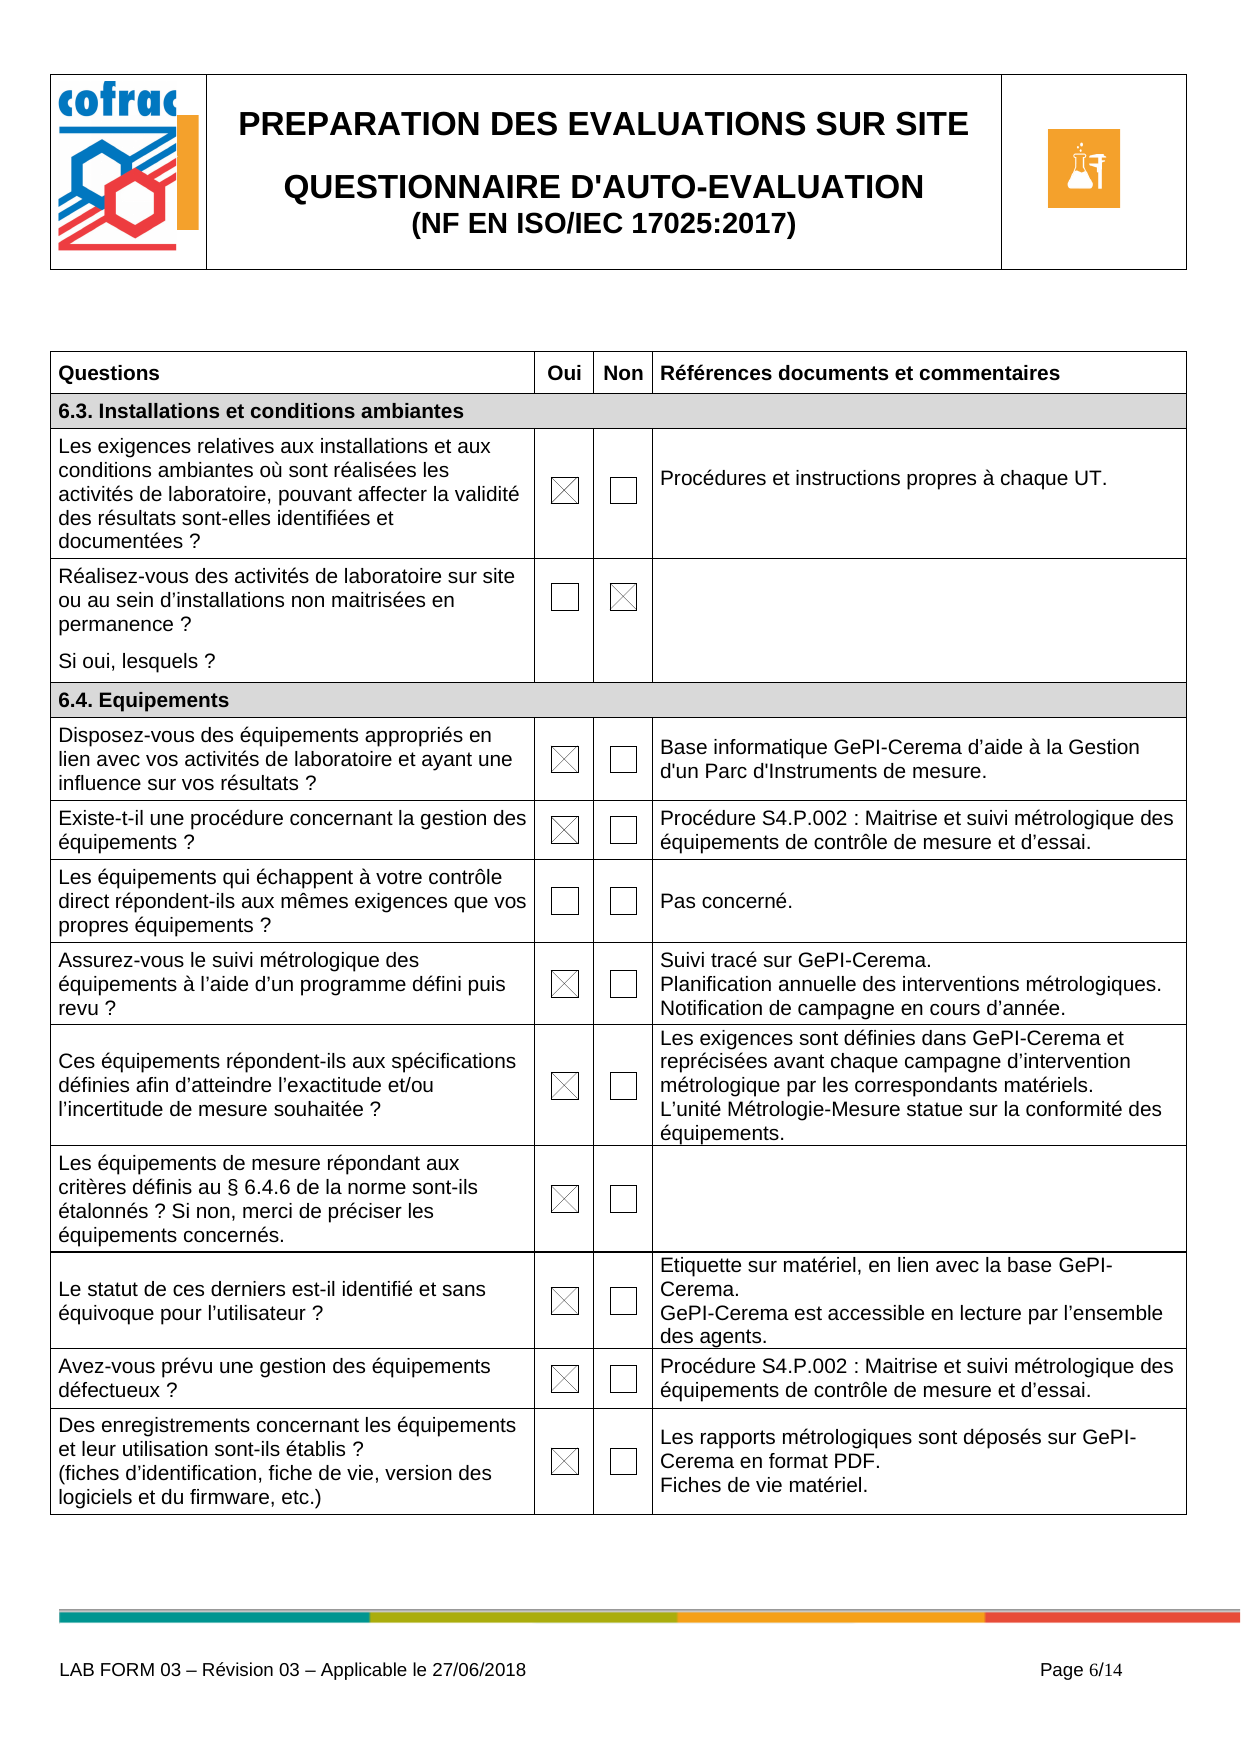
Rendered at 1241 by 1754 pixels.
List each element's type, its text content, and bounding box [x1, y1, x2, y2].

table_cell Procédure S4.P.002 : Maitrise et suivi métrologique des équipements de contrôle de mesure et d’essai. [653, 1349, 1186, 1407]
table_cell Des enregistrements concernant les équipements et leur utilisation sont-ils établis ? (fiches d’identification, fiche de vie, version des logiciels et du firmware, etc.) [51, 1409, 534, 1514]
table_cell [594, 718, 652, 800]
picture [59, 1609, 1241, 1624]
table_cell 6.4. Equipements [51, 683, 1186, 717]
table_cell [535, 640, 593, 682]
table_cell [535, 559, 593, 640]
table_cell [594, 801, 652, 859]
table_cell Existe-t-il une procédure concernant la gestion des équipements ? [51, 801, 534, 859]
table_cell Les exigences sont définies dans GePI-Cerema et reprécisées avant chaque campagne d’intervention métrologique par les correspondants matériels. L’unité Métrologie-Mesure statue sur la conformité des équipements. [653, 1025, 1186, 1145]
table_cell [594, 1253, 652, 1348]
table_cell [653, 1146, 1186, 1251]
table_cell Les équipements de mesure répondant aux critères définis au § 6.4.6 de la norme sont-ils étalonnés ? Si non, merci de préciser les équipements concernés. [51, 1146, 534, 1251]
table_cell Les rapports métrologiques sont déposés sur GePI-Cerema en format PDF. Fiches de vie matériel. [653, 1409, 1186, 1514]
table_cell Le statut de ces derniers est-il identifié et sans équivoque pour l’utilisateur ? [51, 1253, 534, 1348]
table_cell Etiquette sur matériel, en lien avec la base GePI-Cerema. GePI-Cerema est accessible en lecture par l’ensemble des agents. [653, 1253, 1186, 1348]
table_cell [535, 801, 593, 859]
table_cell [535, 429, 593, 558]
table_cell [594, 559, 652, 640]
table_cell Disposez-vous des équipements appropriés en lien avec vos activités de laboratoire et ayant une influence sur vos résultats ? [51, 718, 534, 800]
table_cell [535, 860, 593, 942]
table_cell [594, 1409, 652, 1514]
table_cell [535, 1025, 593, 1145]
table_cell Si oui, lesquels ? [51, 640, 534, 682]
table_header Questions [51, 352, 534, 393]
table_cell Assurez-vous le suivi métrologique des équipements à l’aide d’un programme défini puis revu ? [51, 943, 534, 1024]
table_cell [535, 1409, 593, 1514]
picture [1046, 129, 1121, 208]
table_header Références documents et commentaires [653, 352, 1186, 393]
table_cell Procédure S4.P.002 : Maitrise et suivi métrologique des équipements de contrôle de mesure et d’essai. [653, 801, 1186, 859]
table_cell [594, 429, 652, 558]
table_header Oui [535, 352, 593, 393]
table_cell Procédures et instructions propres à chaque UT. [653, 429, 1186, 558]
table_cell [594, 860, 652, 942]
table_cell [653, 640, 1186, 682]
table_cell [594, 1025, 652, 1145]
table_cell Suivi tracé sur GePI-Cerema. Planification annuelle des interventions métrologiques. Notification de campagne en cours d’année. [653, 943, 1186, 1024]
table_cell [535, 1253, 593, 1348]
table_cell Les équipements qui échappent à votre contrôle direct répondent-ils aux mêmes exigences que vos propres équipements ? [51, 860, 534, 942]
table_cell Avez-vous prévu une gestion des équipements défectueux ? [51, 1349, 534, 1407]
table_cell Base informatique GePI-Cerema d’aide à la Gestion d'un Parc d'Instruments de mesure. [653, 718, 1186, 800]
table_cell [535, 1146, 593, 1251]
table_cell [535, 943, 593, 1024]
table_cell Pas concerné. [653, 860, 1186, 942]
table_cell [535, 1349, 593, 1407]
table_cell 6.3. Installations et conditions ambiantes [51, 394, 1186, 428]
table_cell Réalisez-vous des activités de laboratoire sur site ou au sein d’installations non maitrisées en permanence ? [51, 559, 534, 640]
table_cell [594, 640, 652, 682]
table_cell [594, 1146, 652, 1251]
table_cell Ces équipements répondent-ils aux spécifications définies afin d’atteindre l’exactitude et/ou l’incertitude de mesure souhaitée ? [51, 1025, 534, 1145]
table_cell [653, 559, 1186, 640]
table_cell [594, 1349, 652, 1407]
table_cell [535, 718, 593, 800]
table_cell [594, 943, 652, 1024]
table_cell Les exigences relatives aux installations et aux conditions ambiantes où sont réalisées les activités de laboratoire, pouvant affecter la validité des résultats sont-elles identifiées et documentées ? [51, 429, 534, 558]
picture [177, 115, 199, 230]
table_header Non [594, 352, 652, 393]
